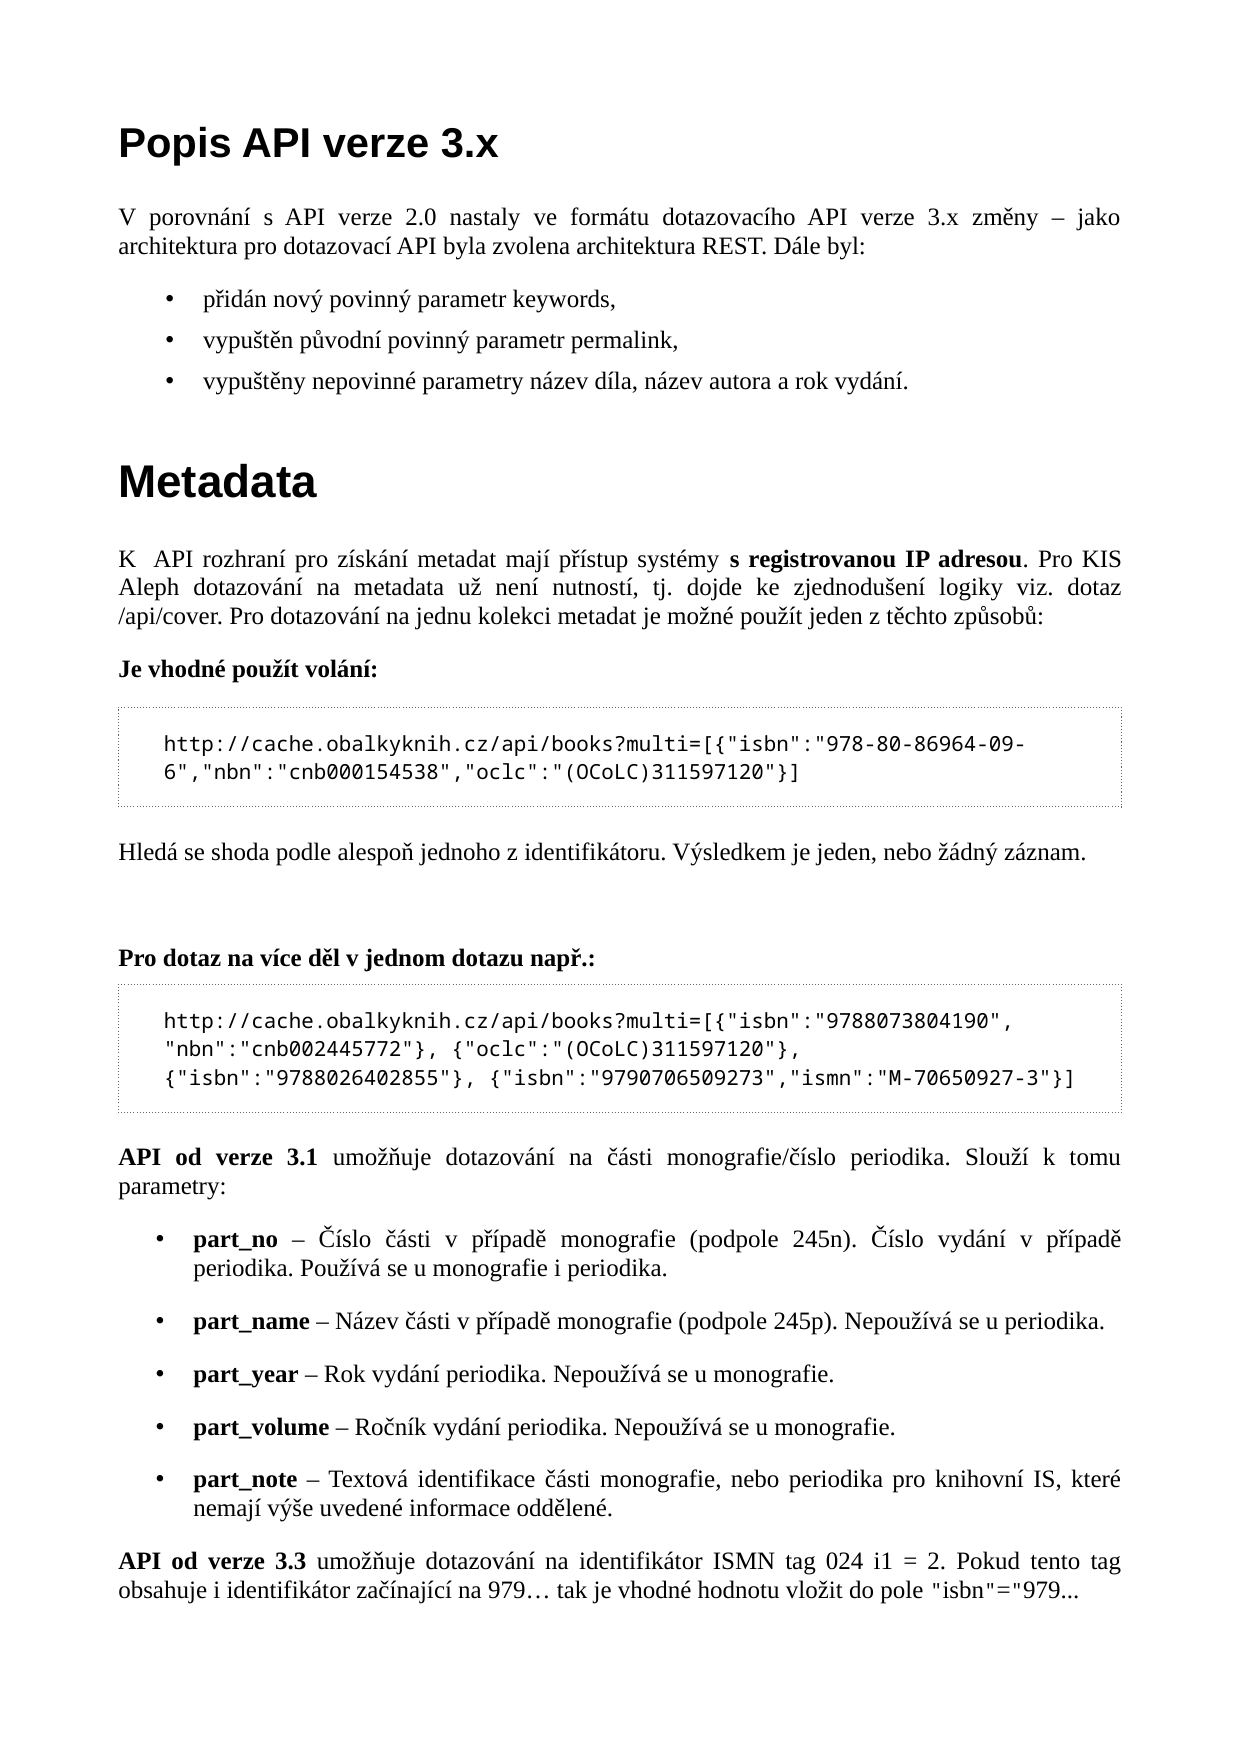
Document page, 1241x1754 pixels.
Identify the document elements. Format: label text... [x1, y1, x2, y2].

list part_year – Rok vydání periodika. Nepoužívá se u monografie. [156, 1359, 1122, 1387]
list part_volume – Ročník vydání periodika. Nepoužívá se u monografie. [156, 1412, 1122, 1440]
list přidán nový povinný parametr keywords, [165, 284, 1122, 312]
text Hledá se shoda podle alespoň jednoho z identifikátoru. Výsledkem je jeden, nebo žádný záznam. [118, 837, 1122, 866]
text API od verze 3.1 umožňuje dotazování na části monografie/číslo periodika. Slouží k tomu parametry: [118, 1142, 1122, 1200]
text Pro dotaz na více děl v jednom dotazu např.: [118, 943, 1122, 972]
list part_name – Název části v případě monografie (podpole 245p). Nepoužívá se u periodika. [156, 1306, 1122, 1334]
text http://cache.obalkyknih.cz/api/books?multi=[{"isbn":"978-80-86964-09-6","nbn":"cnb000154538","oclc":"(OCoLC)311597120"}] [118, 707, 1122, 807]
text V porovnání s API verze 2.0 nastaly ve formátu dotazovacího API verze 3.x změny – jako architektura pro dotazovací API byla zvolena architektura REST. Dále byl: [118, 202, 1122, 259]
subtitle Popis API verze 3.x [118, 118, 1122, 166]
subtitle Metadata [118, 455, 1122, 508]
list part_no – Číslo části v případě monografie (podpole 245n). Číslo vydání v případě periodika. Používá se u monografie i periodika. [156, 1224, 1122, 1282]
list vypuštěny nepovinné parametry název díla, název autora a rok vydání. [165, 366, 1122, 395]
text API od verze 3.3 umožňuje dotazování na identifikátor ISMN tag 024 i1 = 2. Pokud tento tag obsahuje i identifikátor začínající na 979… tak je vhodné hodnotu vložit do pole "isbn"="979... [118, 1546, 1122, 1604]
text K API rozhraní pro získání metadat mají přístup systémy s registrovanou IP adresou. Pro KIS Aleph dotazování na metadata už není nutností, tj. dojde ke zjednodušení logiky viz. dotaz /api/cover. Pro dotazování na jednu kolekci metadat je možné použít jeden z těchto způsobů: [118, 544, 1122, 630]
list vypuštěn původní povinný parametr permalink, [165, 325, 1122, 354]
text http://cache.obalkyknih.cz/api/books?multi=[{"isbn":"9788073804190", "nbn":"cnb002445772"}, {"oclc":"(OCoLC)311597120"}, {"isbn":"9788026402855"}, {"isbn":"9790706509273","ismn":"M-70650927-3"}] [118, 984, 1122, 1113]
list part_note – Textová identifikace části monografie, nebo periodika pro knihovní IS, které nemají výše uvedené informace oddělené. [156, 1464, 1122, 1522]
text Je vhodné použít volání: [118, 654, 1122, 683]
